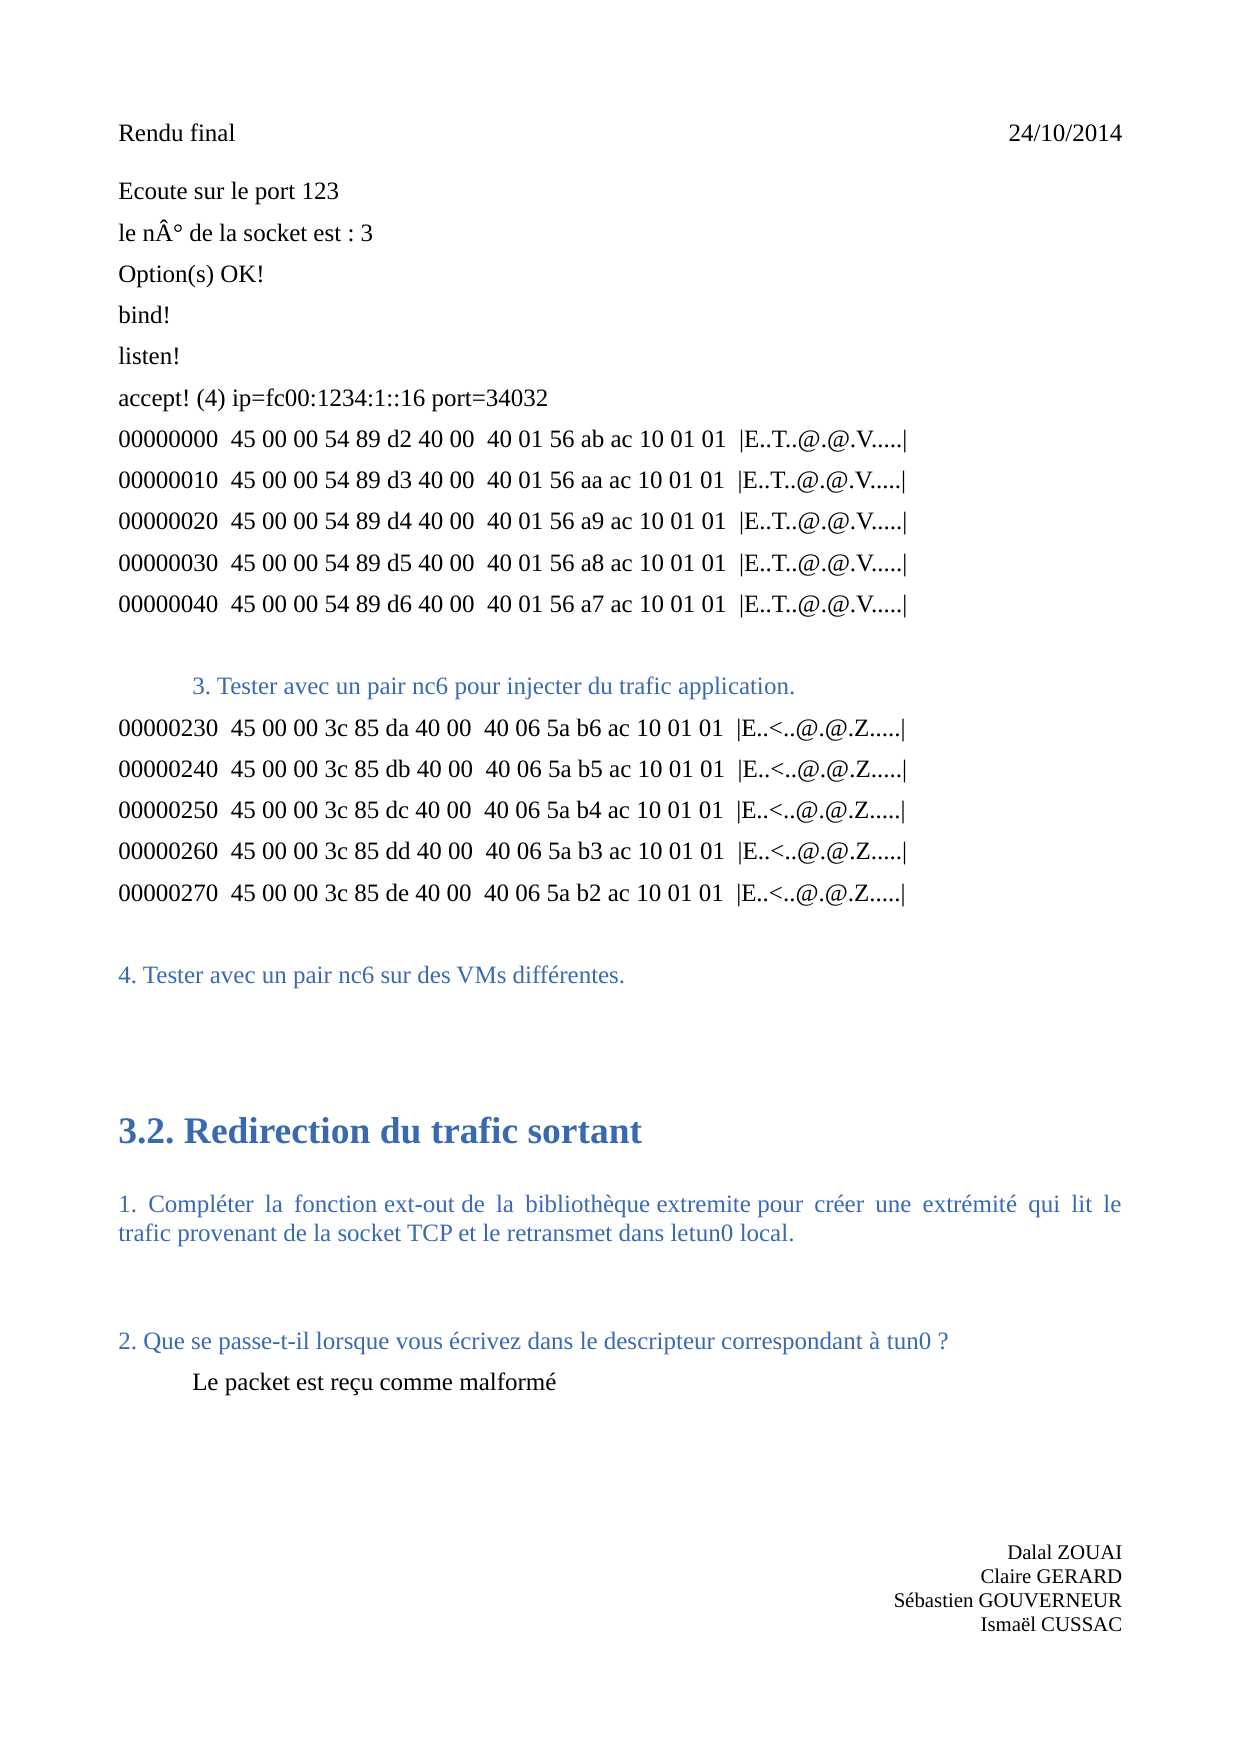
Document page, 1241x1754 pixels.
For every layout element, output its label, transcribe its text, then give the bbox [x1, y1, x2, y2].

text accept! (4) ip=fc00:1234:1::16 port=34032 [118, 383, 1122, 411]
text 00000040 45 00 00 54 89 d6 40 00 40 01 56 a7 ac 10 01 01 |E..T..@.@.V.....| [118, 589, 1122, 618]
subtitle 2. Que se passe-t-il lorsque vous écrivez dans le descripteur correspondant à tun0 ? [118, 1326, 1122, 1354]
text 3. Tester avec un pair nc6 pour injecter du trafic application. [118, 671, 1122, 700]
text 00000240 45 00 00 3c 85 db 40 00 40 06 5a b5 ac 10 01 01 |E..<..@.@.Z.....| [118, 754, 1122, 783]
text Option(s) OK! [118, 259, 1122, 288]
subtitle 1. Compléter la fonction ext-out de la bibliothèque extremite pour créer une extrémité qui lit le trafic provenant de la socket TCP et le retransmet dans letun0 local. [118, 1189, 1122, 1247]
text le nÂ° de la socket est : 3 [118, 218, 1122, 246]
text 00000030 45 00 00 54 89 d5 40 00 40 01 56 a8 ac 10 01 01 |E..T..@.@.V.....| [118, 548, 1122, 576]
text bind! [118, 300, 1122, 329]
text 00000270 45 00 00 3c 85 de 40 00 40 06 5a b2 ac 10 01 01 |E..<..@.@.Z.....| [118, 878, 1122, 906]
text 00000250 45 00 00 3c 85 dc 40 00 40 06 5a b4 ac 10 01 01 |E..<..@.@.Z.....| [118, 795, 1122, 824]
text 00000260 45 00 00 3c 85 dd 40 00 40 06 5a b3 ac 10 01 01 |E..<..@.@.Z.....| [118, 836, 1122, 865]
subtitle 3.2. Redirection du trafic sortant [118, 1109, 1122, 1152]
text 4. Tester avec un pair nc6 sur des VMs différentes. [118, 960, 1122, 989]
text listen! [118, 341, 1122, 370]
text 00000010 45 00 00 54 89 d3 40 00 40 01 56 aa ac 10 01 01 |E..T..@.@.V.....| [118, 465, 1122, 494]
text 00000000 45 00 00 54 89 d2 40 00 40 01 56 ab ac 10 01 01 |E..T..@.@.V.....| [118, 424, 1122, 453]
text 00000020 45 00 00 54 89 d4 40 00 40 01 56 a9 ac 10 01 01 |E..T..@.@.V.....| [118, 506, 1122, 535]
text Ecoute sur le port 123 [118, 176, 1122, 205]
text Le packet est reçu comme malformé [118, 1367, 1122, 1396]
text 00000230 45 00 00 3c 85 da 40 00 40 06 5a b6 ac 10 01 01 |E..<..@.@.Z.....| [118, 713, 1122, 741]
